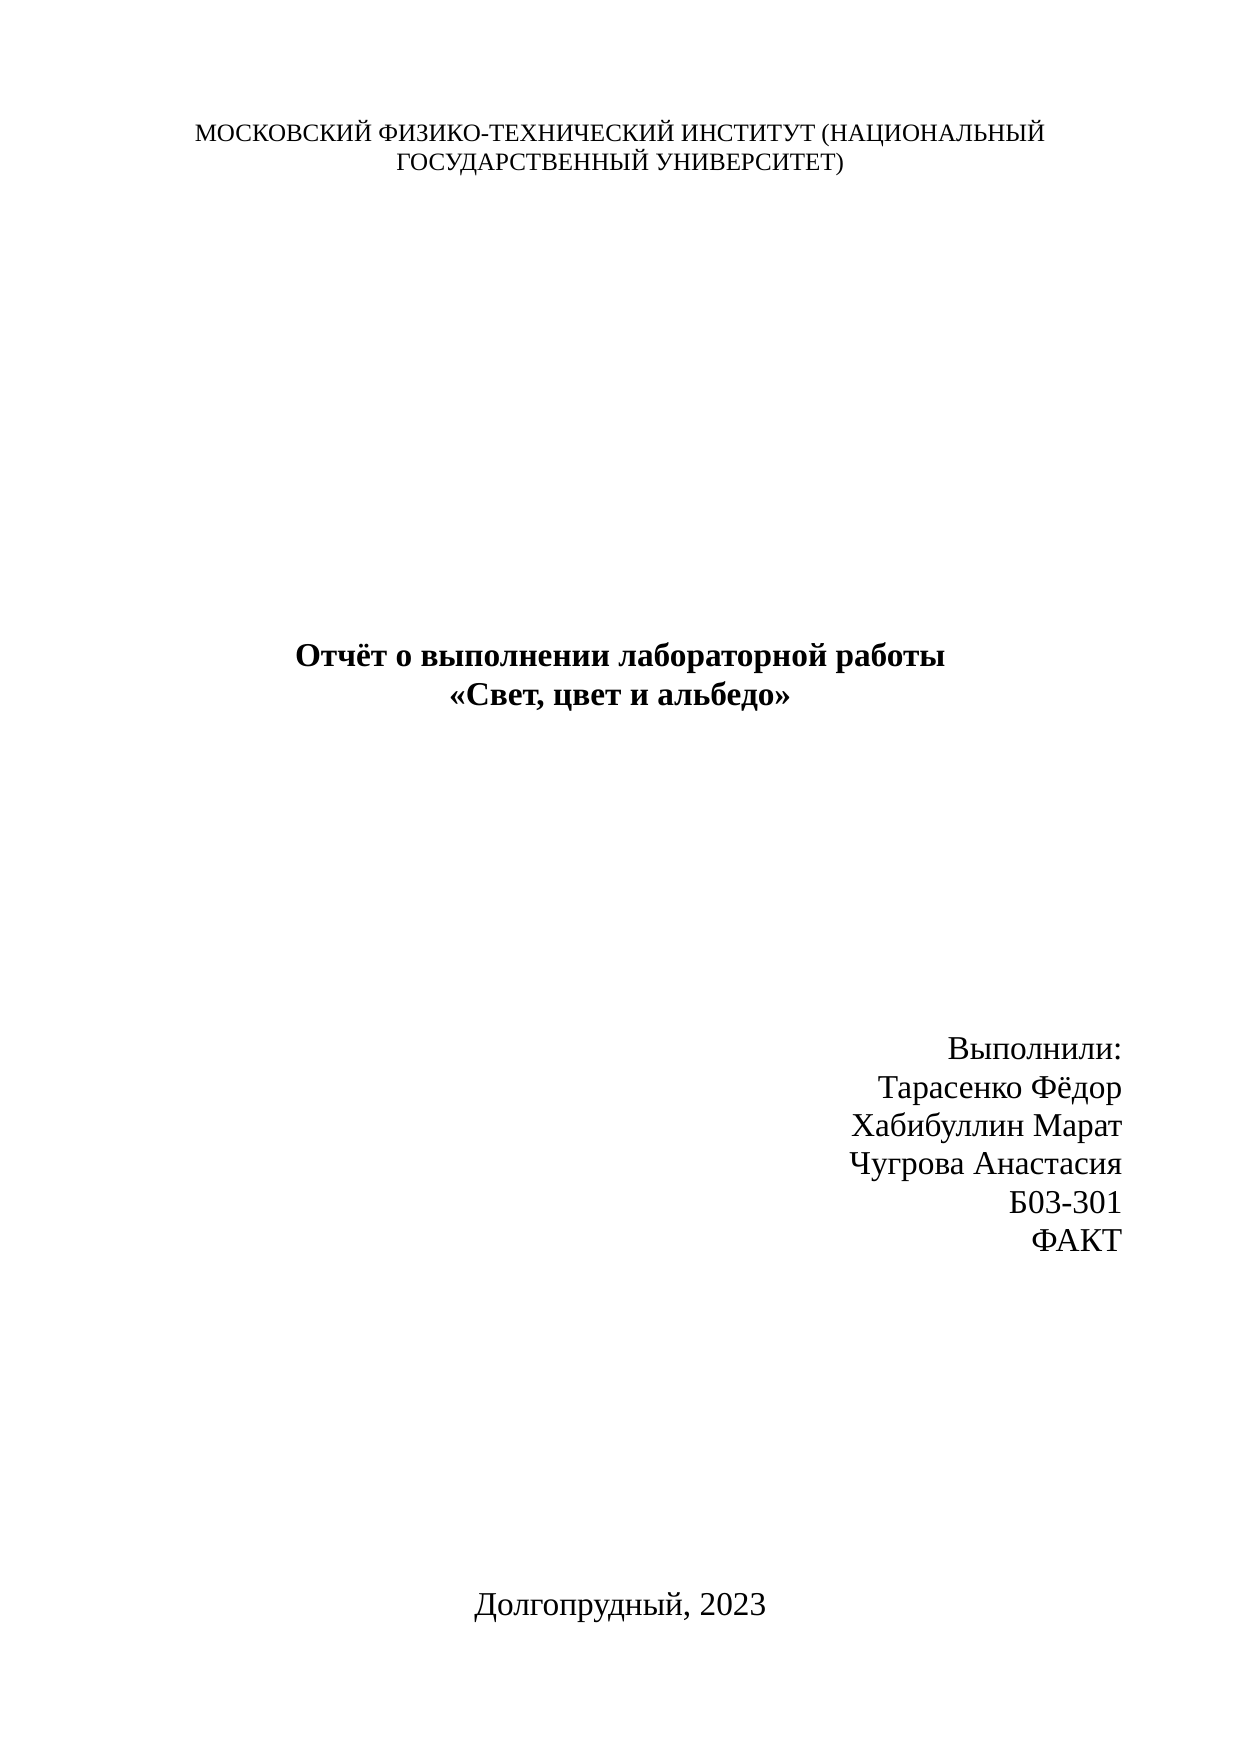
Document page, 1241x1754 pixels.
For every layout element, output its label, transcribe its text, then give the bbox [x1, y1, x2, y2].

text ФАКТ [118, 1220, 1122, 1258]
text Тарасенко Фёдор [118, 1067, 1122, 1105]
text «Свет, цвет и альбедо» [118, 674, 1122, 712]
subtitle МОСКОВСКИЙ ФИЗИКО-ТЕХНИЧЕСКИЙ ИНСТИТУТ (НАЦИОНАЛЬНЫЙ ГОСУДАРСТВЕННЫЙ УНИВЕРСИТЕТ) [118, 118, 1122, 176]
text Долгопрудный, 2023 [118, 1584, 1122, 1623]
text Отчёт о выполнении лабораторной работы [118, 636, 1122, 674]
text Чугрова Анастасия [118, 1143, 1122, 1182]
text Выполнили: [118, 1028, 1122, 1067]
text Хабибуллин Марат [118, 1105, 1122, 1143]
text Б03-301 [118, 1182, 1122, 1220]
